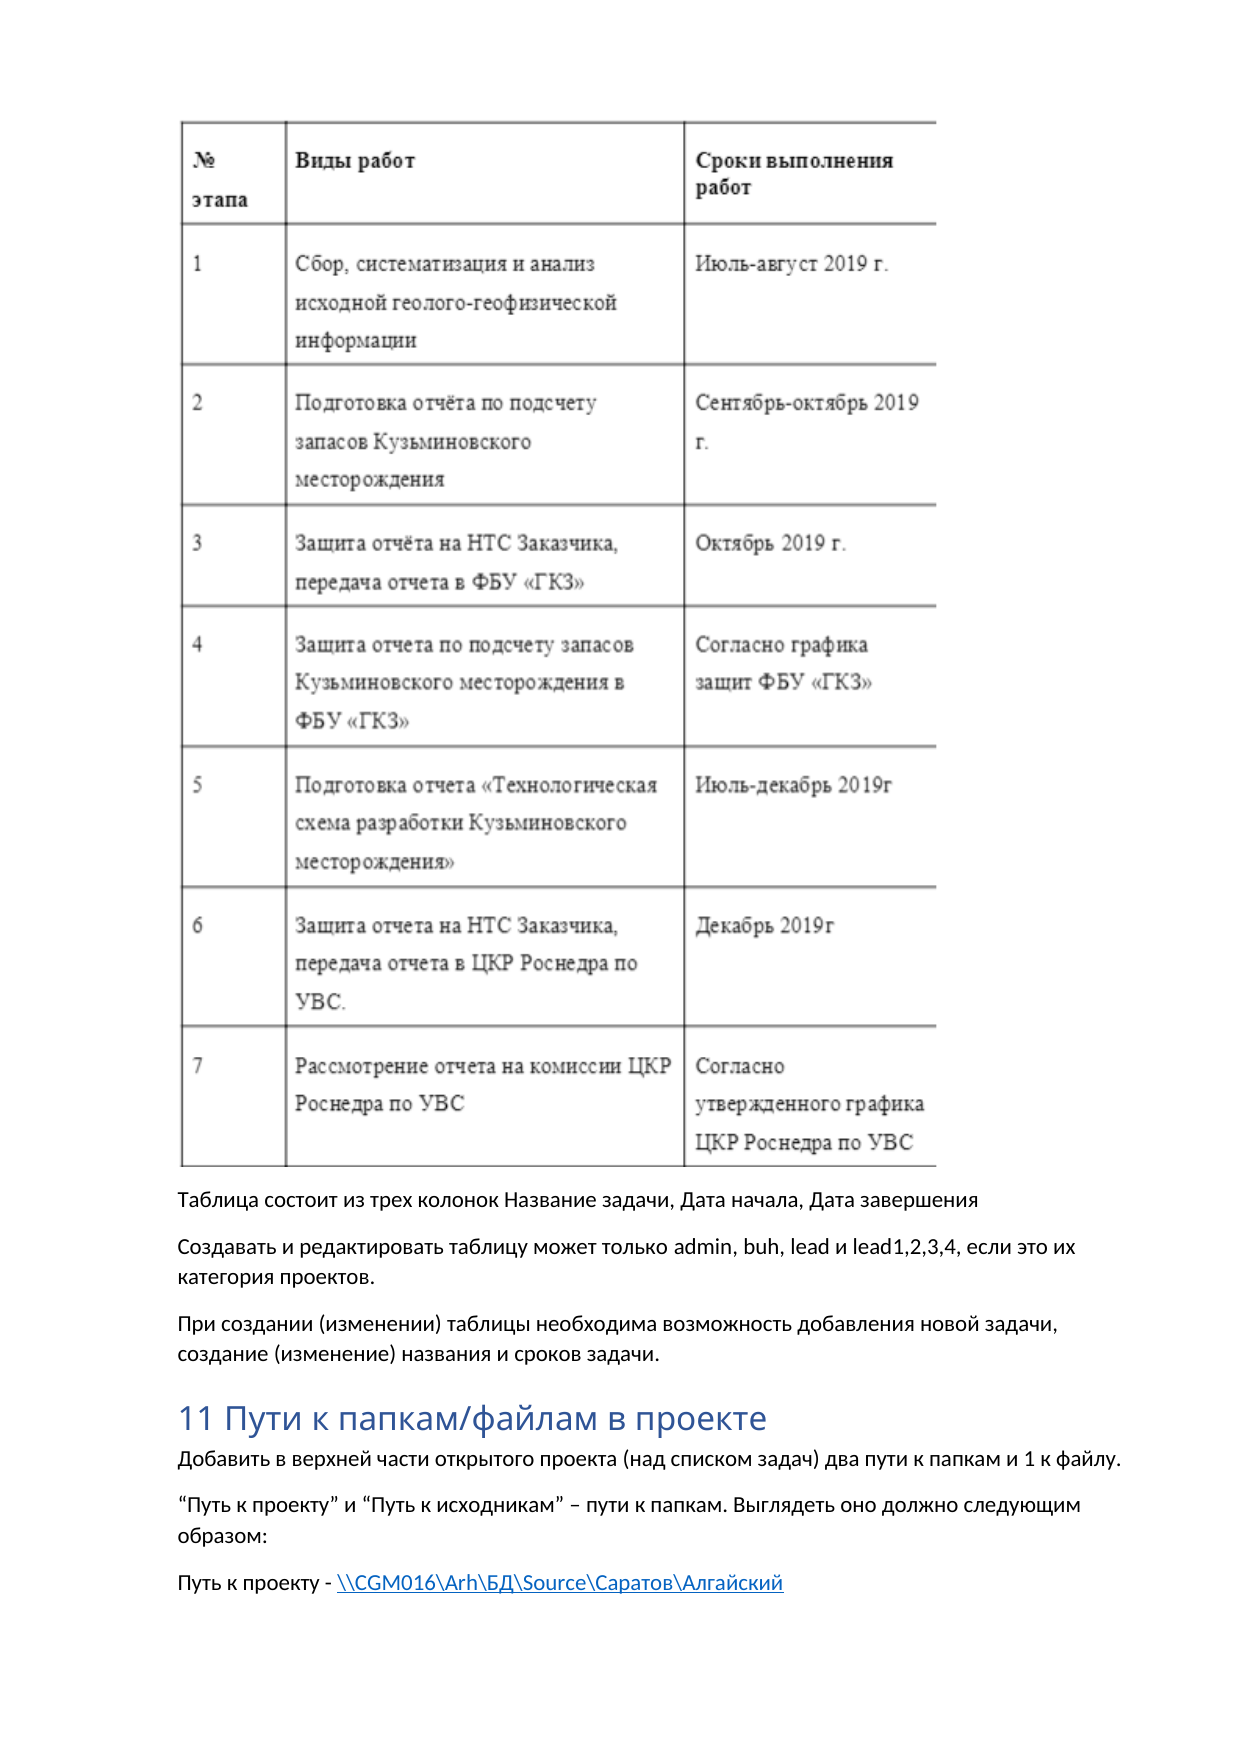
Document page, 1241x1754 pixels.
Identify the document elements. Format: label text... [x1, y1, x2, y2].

text “Путь к проекту” и “Путь к исходникам” – пути к папкам. Выглядеть оно должно следующим образом: [177, 1491, 1152, 1549]
text Таблица состоит из трех колонок Название задачи, Дата начала, Дата завершения [177, 1185, 1152, 1213]
text Добавить в верхней части открытого проекта (над списком задач) два пути к папкам и 1 к файлу. [177, 1444, 1152, 1472]
text Путь к проекту - \\CGM016\Arh\БД\Source\Саратов\Алгайский [177, 1568, 1152, 1596]
text При создании (изменении) таблицы необходима возможность добавления новой задачи, создание (изменение) названия и сроков задачи. [177, 1309, 1152, 1368]
text Создавать и редактировать таблицу может только admin, buh, lead и lead1,2,3,4, если это их категория проектов. [177, 1232, 1152, 1291]
picture [177, 118, 937, 1167]
subtitle 11 Пути к папкам/файлам в проекте [177, 1395, 1152, 1440]
